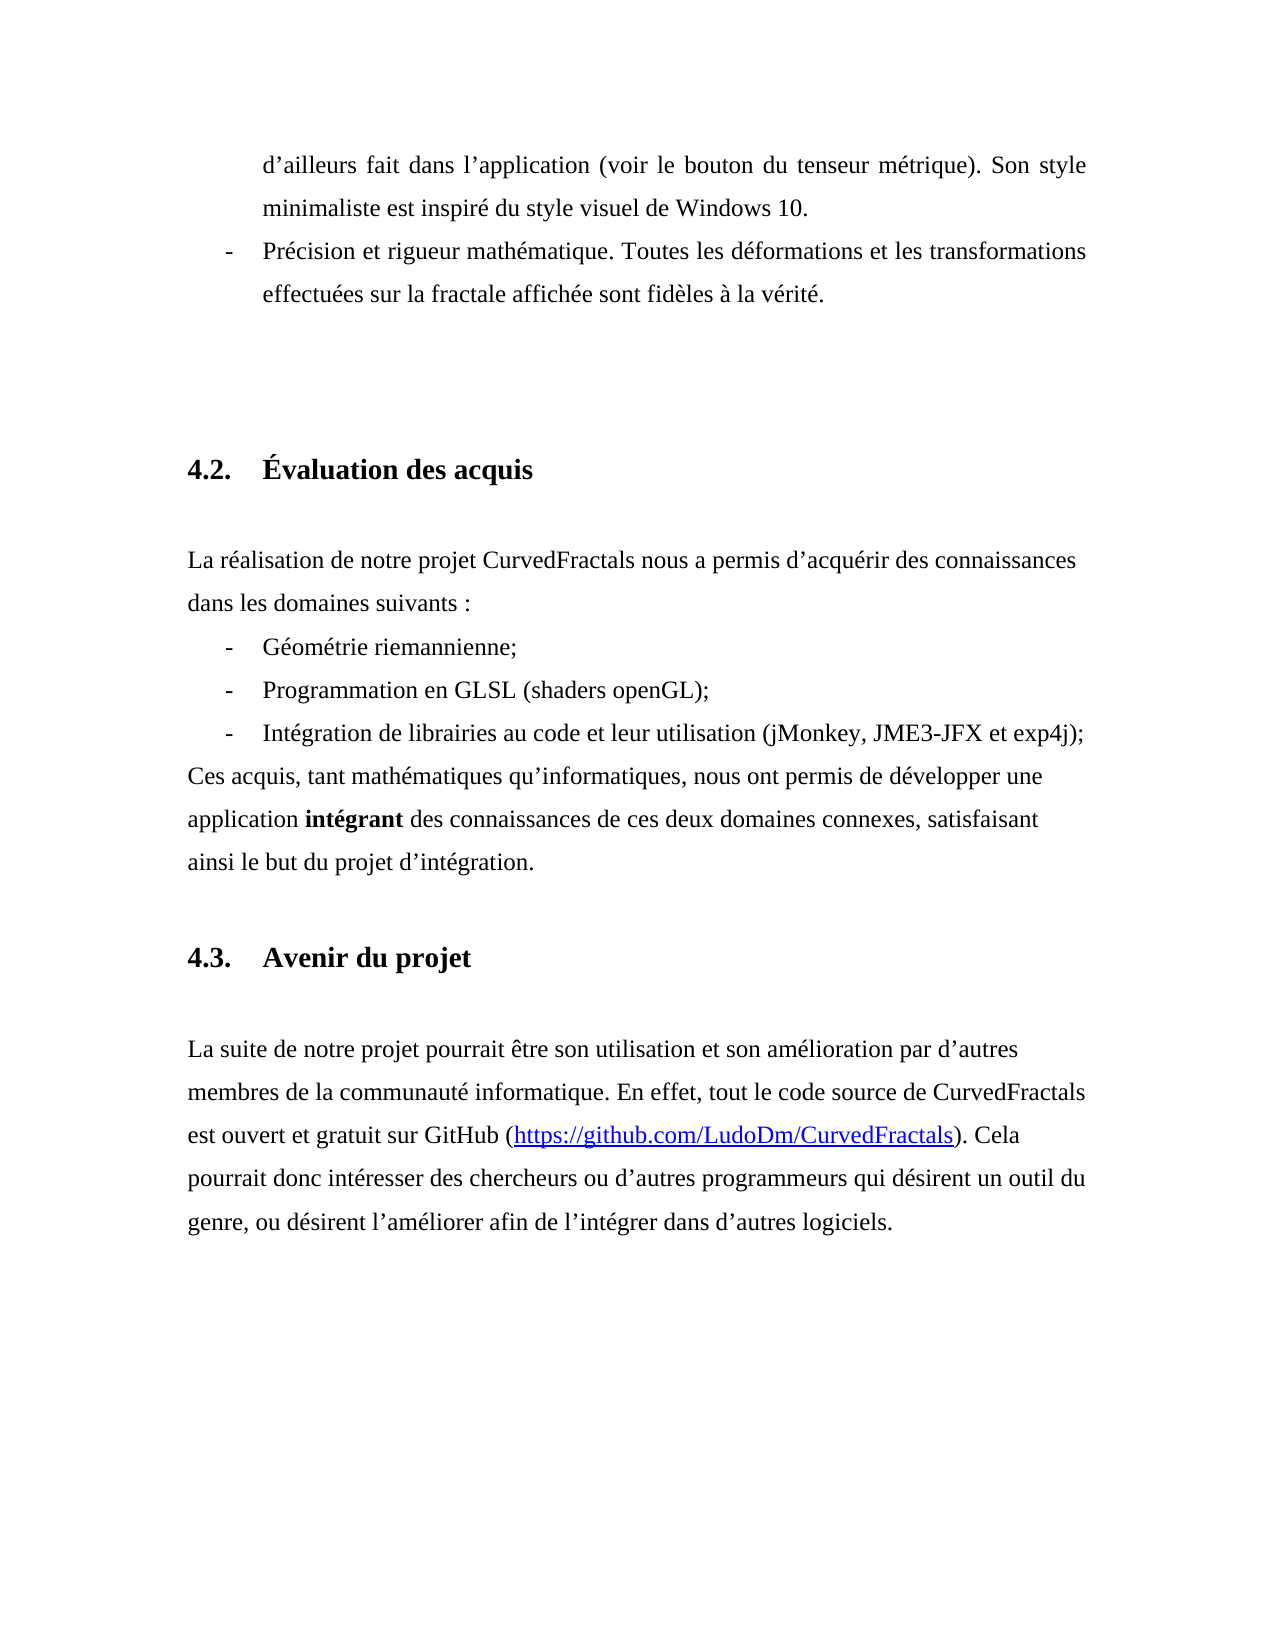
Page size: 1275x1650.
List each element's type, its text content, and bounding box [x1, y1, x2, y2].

list Programmation en GLSL (shaders openGL); [225, 675, 1087, 703]
text La réalisation de notre projet CurvedFractals nous a permis d’acquérir des connaissances dans les domaines suivants : [187, 545, 1087, 617]
list d’ailleurs fait dans l’application (voir le bouton du tenseur métrique). Son style minimaliste est inspiré du style visuel de Windows 10. [225, 150, 1087, 222]
list Évaluation des acquis [187, 452, 1087, 485]
list Avenir du projet [187, 941, 1087, 974]
text Ces acquis, tant mathématiques qu’informatiques, nous ont permis de développer une application intégrant des connaissances de ces deux domaines connexes, satisfaisant ainsi le but du projet d’intégration. [187, 761, 1087, 876]
text La suite de notre projet pourrait être son utilisation et son amélioration par d’autres membres de la communauté informatique. En effet, tout le code source de CurvedFractals est ouvert et gratuit sur GitHub (https://github.com/LudoDm/CurvedFractals). Cela pourrait donc intéresser des chercheurs ou d’autres programmeurs qui désirent un outil du genre, ou désirent l’améliorer afin de l’intégrer dans d’autres logiciels. [187, 1034, 1087, 1235]
list Intégration de librairies au code et leur utilisation (jMonkey, JME3-JFX et exp4j); [225, 718, 1087, 747]
list Précision et rigueur mathématique. Toutes les déformations et les transformations effectuées sur la fractale affichée sont fidèles à la vérité. [225, 236, 1087, 308]
list Géométrie riemannienne; [225, 632, 1087, 660]
